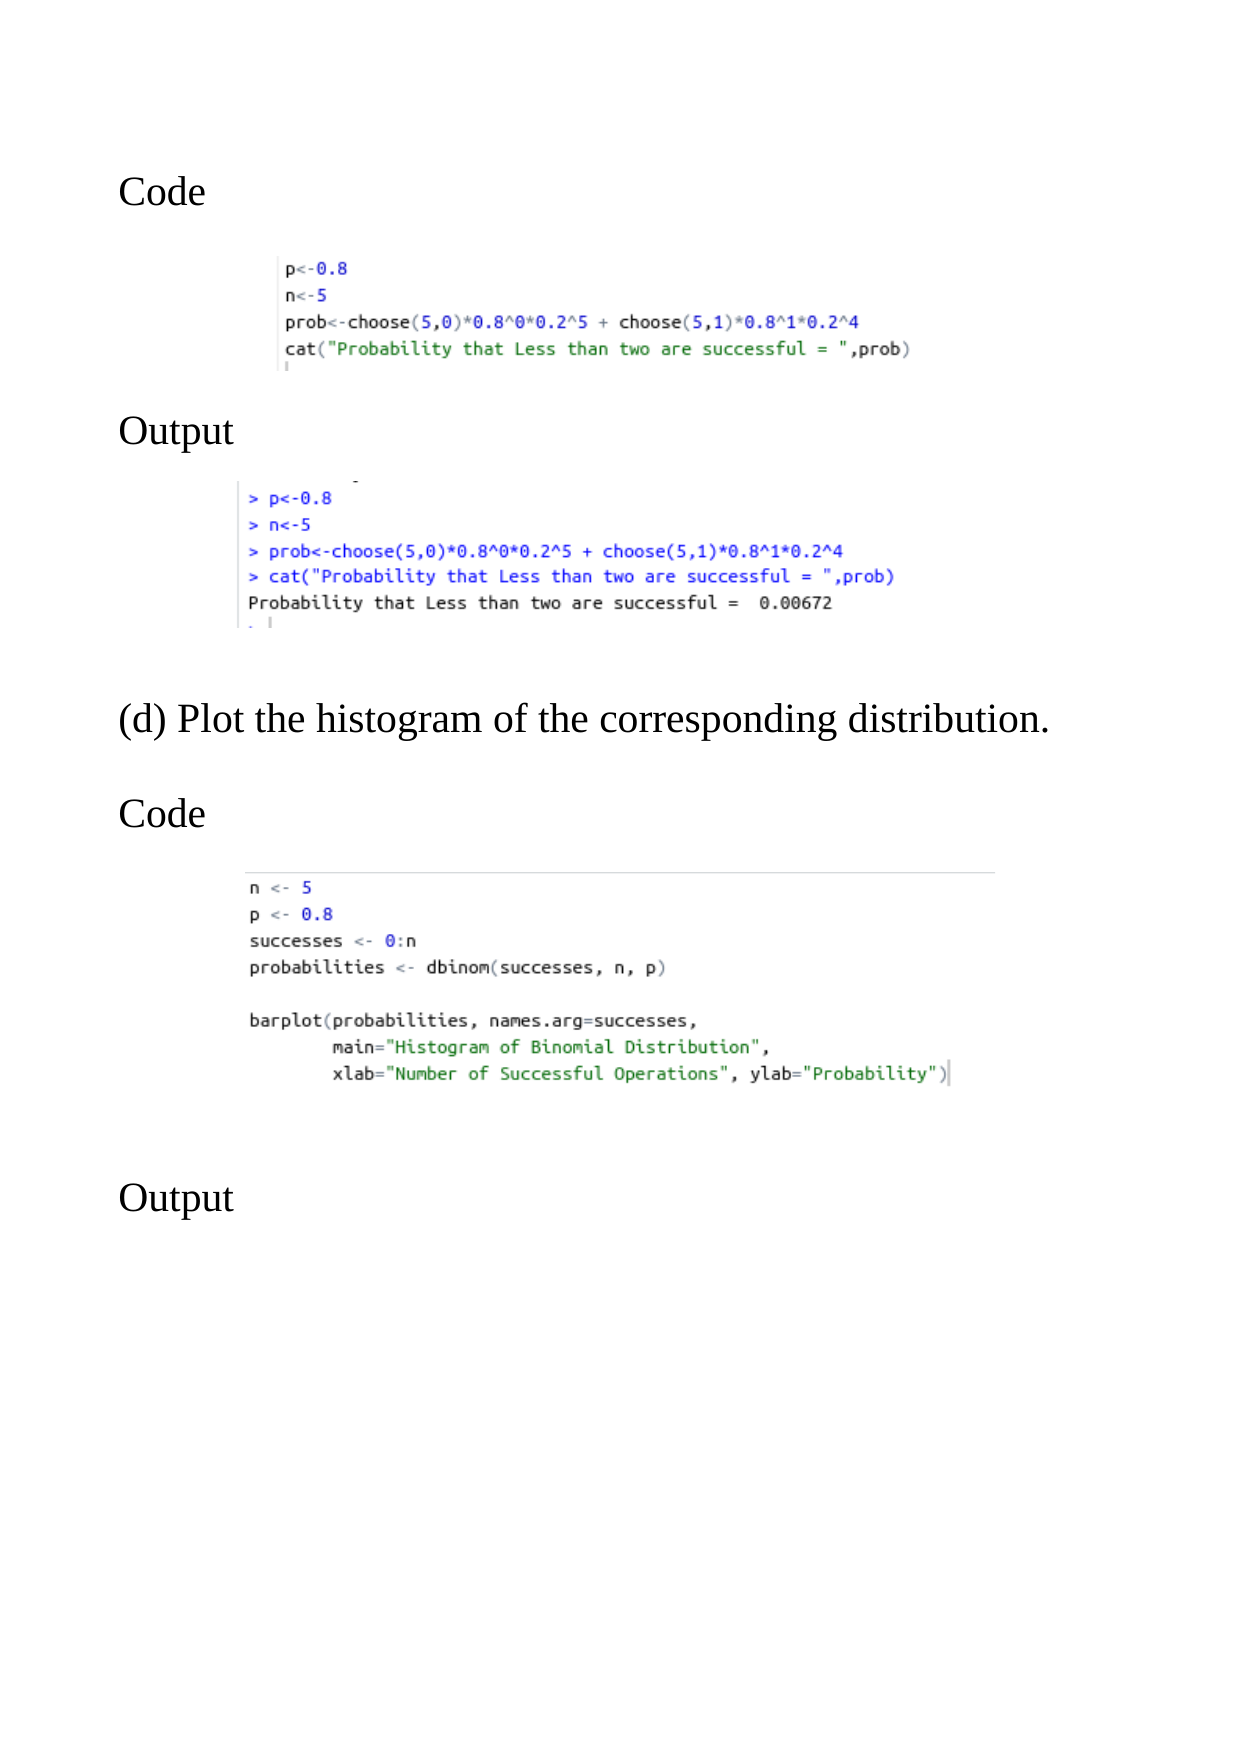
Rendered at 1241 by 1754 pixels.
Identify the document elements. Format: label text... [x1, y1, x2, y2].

text Output [118, 1172, 1122, 1220]
picture [236, 481, 989, 628]
picture [276, 256, 938, 371]
picture [245, 872, 995, 1102]
text Code [118, 789, 1122, 837]
text Output [118, 406, 1122, 453]
text (d) Plot the histogram of the corresponding distribution. [118, 693, 1122, 741]
text Code [118, 166, 1122, 214]
